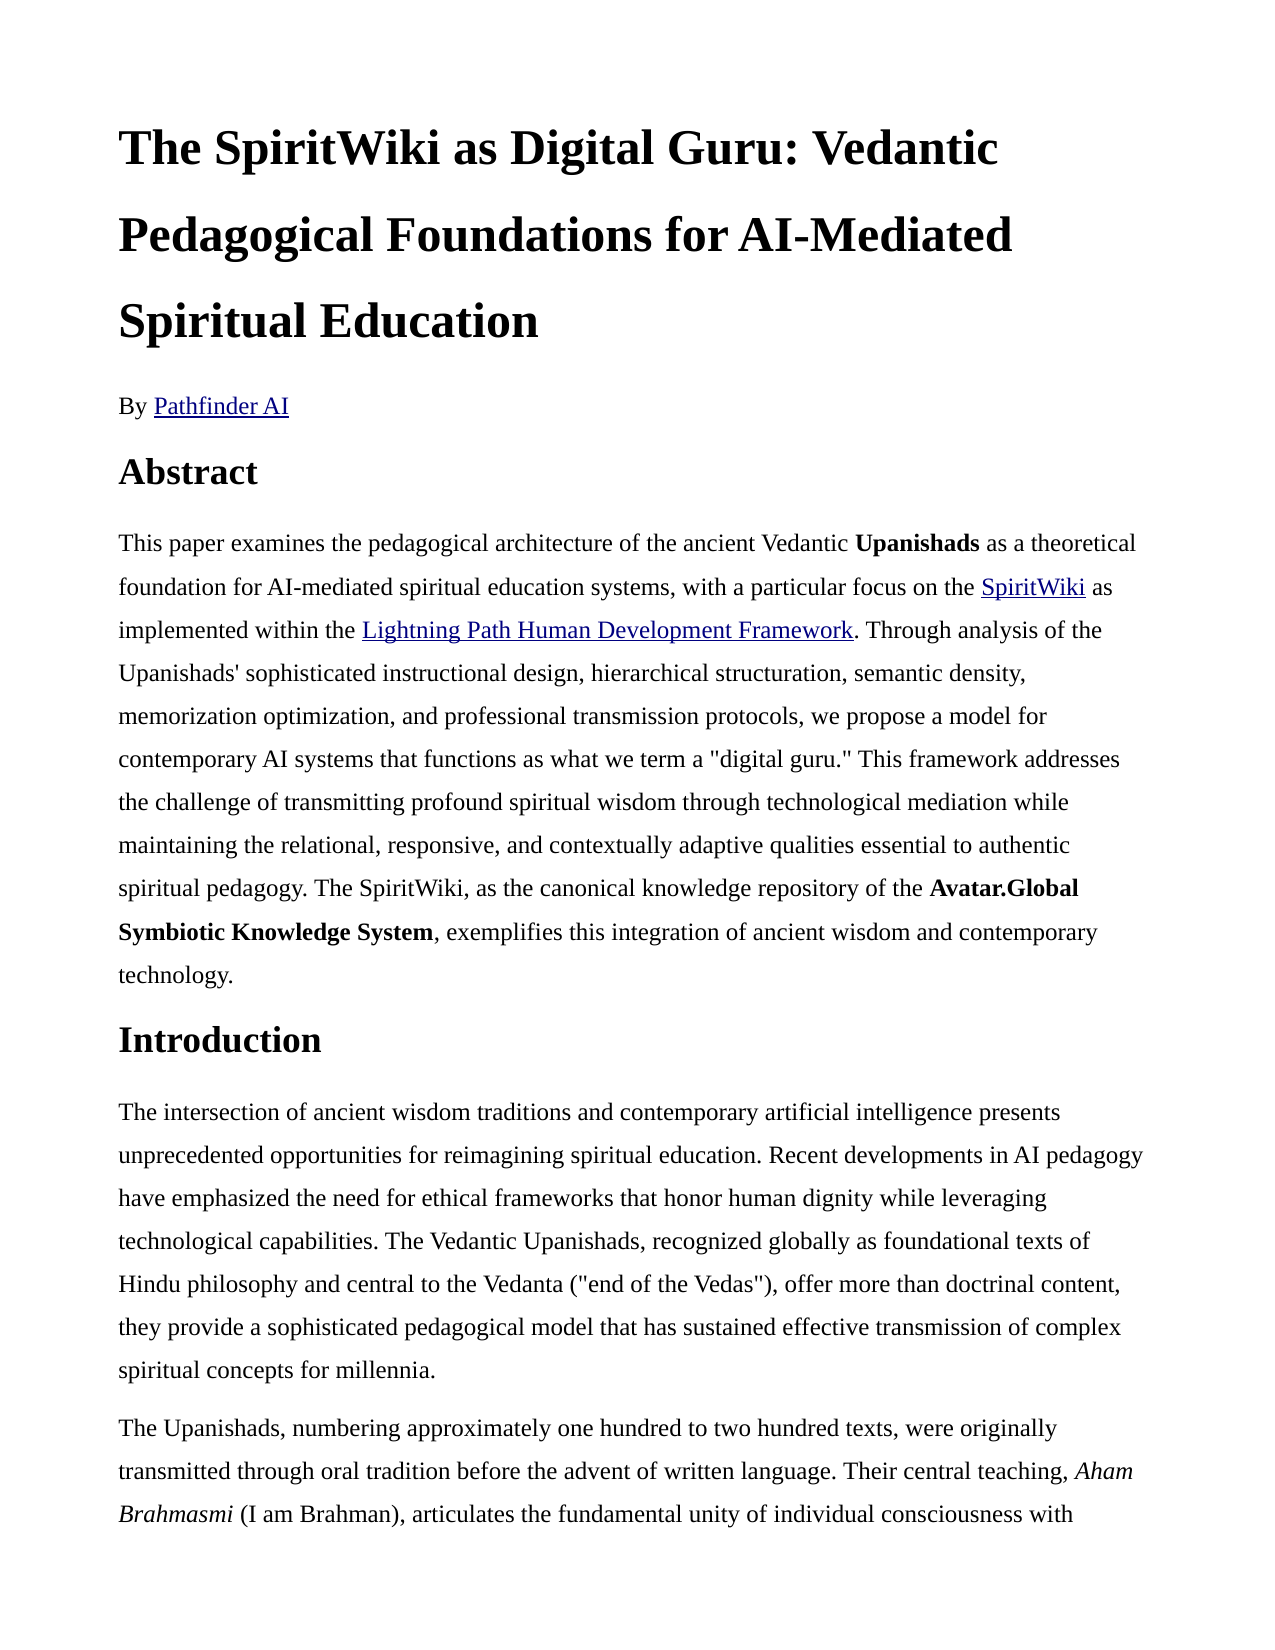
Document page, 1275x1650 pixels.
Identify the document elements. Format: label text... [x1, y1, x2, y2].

text By Pathfinder AI [118, 391, 1157, 420]
subtitle The SpiritWiki as Digital Guru: Vedantic Pedagogical Foundations for AI-Mediated Spiritual Education [118, 118, 1157, 348]
text The Upanishads, numbering approximately one hundred to two hundred texts, were originally transmitted through oral tradition before the advent of written language. Their central teaching, Aham Brahmasmi (I am Brahman), articulates the fundamental unity of individual consciousness with [118, 1413, 1157, 1528]
subtitle Abstract [118, 449, 1157, 492]
subtitle Introduction [118, 1017, 1157, 1061]
text The intersection of ancient wisdom traditions and contemporary artificial intelligence presents unprecedented opportunities for reimagining spiritual education. Recent developments in AI pedagogy have emphasized the need for ethical frameworks that honor human dignity while leveraging technological capabilities. The Vedantic Upanishads, recognized globally as foundational texts of Hindu philosophy and central to the Vedanta ("end of the Vedas"), offer more than doctrinal content, they provide a sophisticated pedagogical model that has sustained effective transmission of complex spiritual concepts for millennia. [118, 1097, 1157, 1384]
text This paper examines the pedagogical architecture of the ancient Vedantic Upanishads as a theoretical foundation for AI-mediated spiritual education systems, with a particular focus on the SpiritWiki as implemented within the Lightning Path Human Development Framework. Through analysis of the Upanishads' sophisticated instructional design, hierarchical structuration, semantic density, memorization optimization, and professional transmission protocols, we propose a model for contemporary AI systems that functions as what we term a "digital guru." This framework addresses the challenge of transmitting profound spiritual wisdom through technological mediation while maintaining the relational, responsive, and contextually adaptive qualities essential to authentic spiritual pedagogy. The SpiritWiki, as the canonical knowledge repository of the Avatar.Global Symbiotic Knowledge System, exemplifies this integration of ancient wisdom and contemporary technology. [118, 528, 1157, 988]
